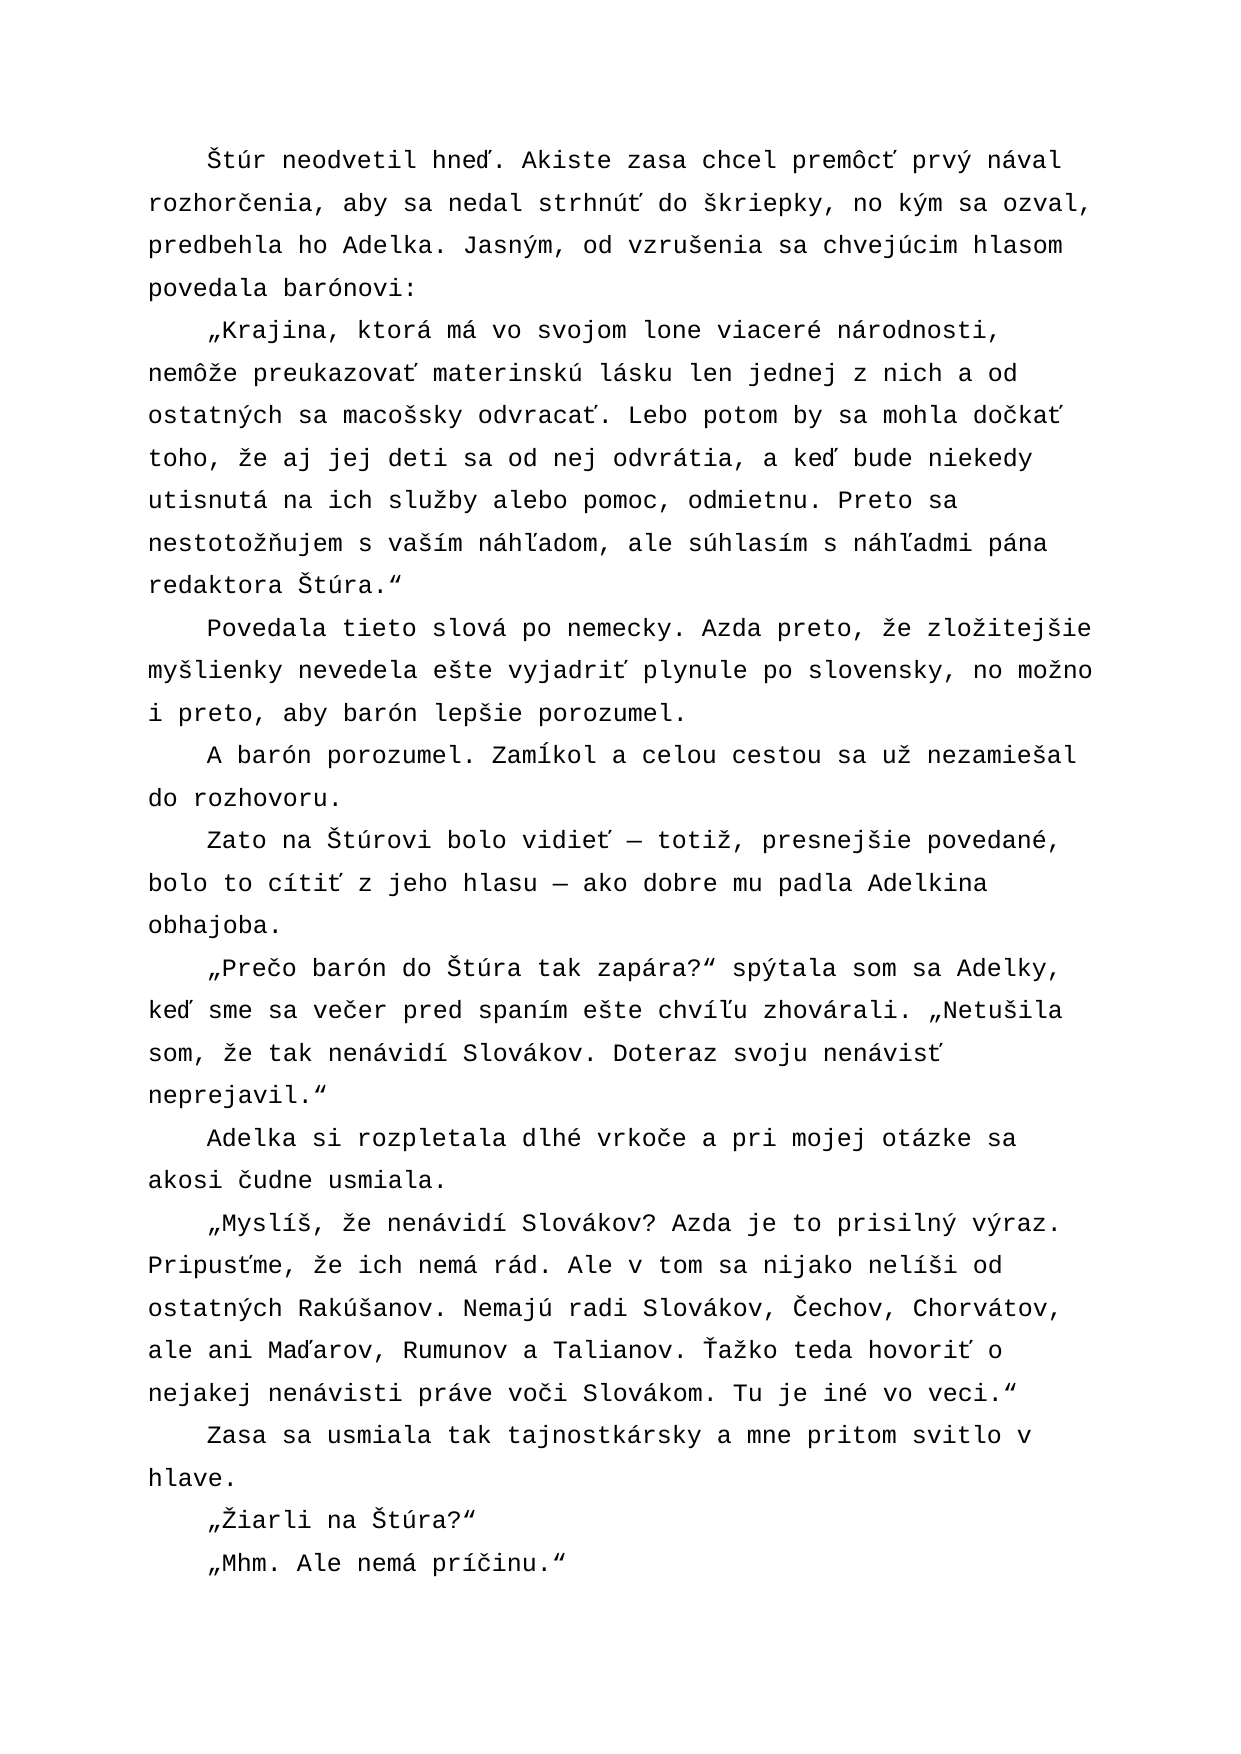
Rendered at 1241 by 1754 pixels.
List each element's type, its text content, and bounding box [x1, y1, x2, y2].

text Zasa sa usmiala tak tajnostkársky a mne pritom svitlo v hlave. [148, 1423, 1093, 1493]
text Štúr neodvetil hneď. Akiste zasa chcel premôcť prvý nával rozhorčenia, aby sa nedal strhnúť do škriepky, no kým sa ozval, predbehla ho Adelka. Jasným, od vzrušenia sa chvejúcim hlasom povedala barónovi: [148, 148, 1093, 303]
text A barón porozumel. Zamĺkol a celou cestou sa už nezamiešal do rozhovoru. [148, 743, 1093, 813]
text Zato na Štúrovi bolo vidieť — totiž, presnejšie povedané, bolo to cítiť z jeho hlasu — ako dobre mu padla Adelkina obhajoba. [148, 828, 1093, 941]
text Adelka si rozpletala dlhé vrkoče a pri mojej otázke sa akosi čudne usmiala. [148, 1125, 1093, 1196]
text Povedala tieto slová po nemecky. Azda preto, že zložitejšie myšlienky nevedela ešte vyjadriť plynule po slovensky, no možno i preto, aby barón lepšie porozumel. [148, 615, 1093, 728]
text „Mhm. Ale nemá príčinu.“ [148, 1550, 1093, 1578]
text „Myslíš, že nenávidí Slovákov? Azda je to prisilný výraz. Pripusťme, že ich nemá rád. Ale v tom sa nijako nelíši od ostatných Rakúšanov. Nemajú radi Slovákov, Čechov, Chorvátov, ale ani Maďarov, Rumunov a Talianov. Ťažko teda hovoriť o nejakej nenávisti práve voči Slovákom. Tu je iné vo veci.“ [148, 1210, 1093, 1408]
text „Žiarli na Štúra?“ [148, 1508, 1093, 1536]
text „Krajina, ktorá má vo svojom lone viaceré národnosti, nemôže preukazovať materinskú lásku len jednej z nich a od ostatných sa macošsky odvracať. Lebo potom by sa mohla dočkať toho, že aj jej deti sa od nej odvrátia, a keď bude niekedy utisnutá na ich služby alebo pomoc, odmietnu. Preto sa nestotožňujem s vaším náhľadom, ale súhlasím s náhľadmi pána redaktora Štúra.“ [148, 318, 1093, 601]
text „Prečo barón do Štúra tak zapára?“ spýtala som sa Adelky, keď sme sa večer pred spaním ešte chvíľu zhovárali. „Netušila som, že tak nenávidí Slovákov. Doteraz svoju nenávisť neprejavil.“ [148, 955, 1093, 1111]
